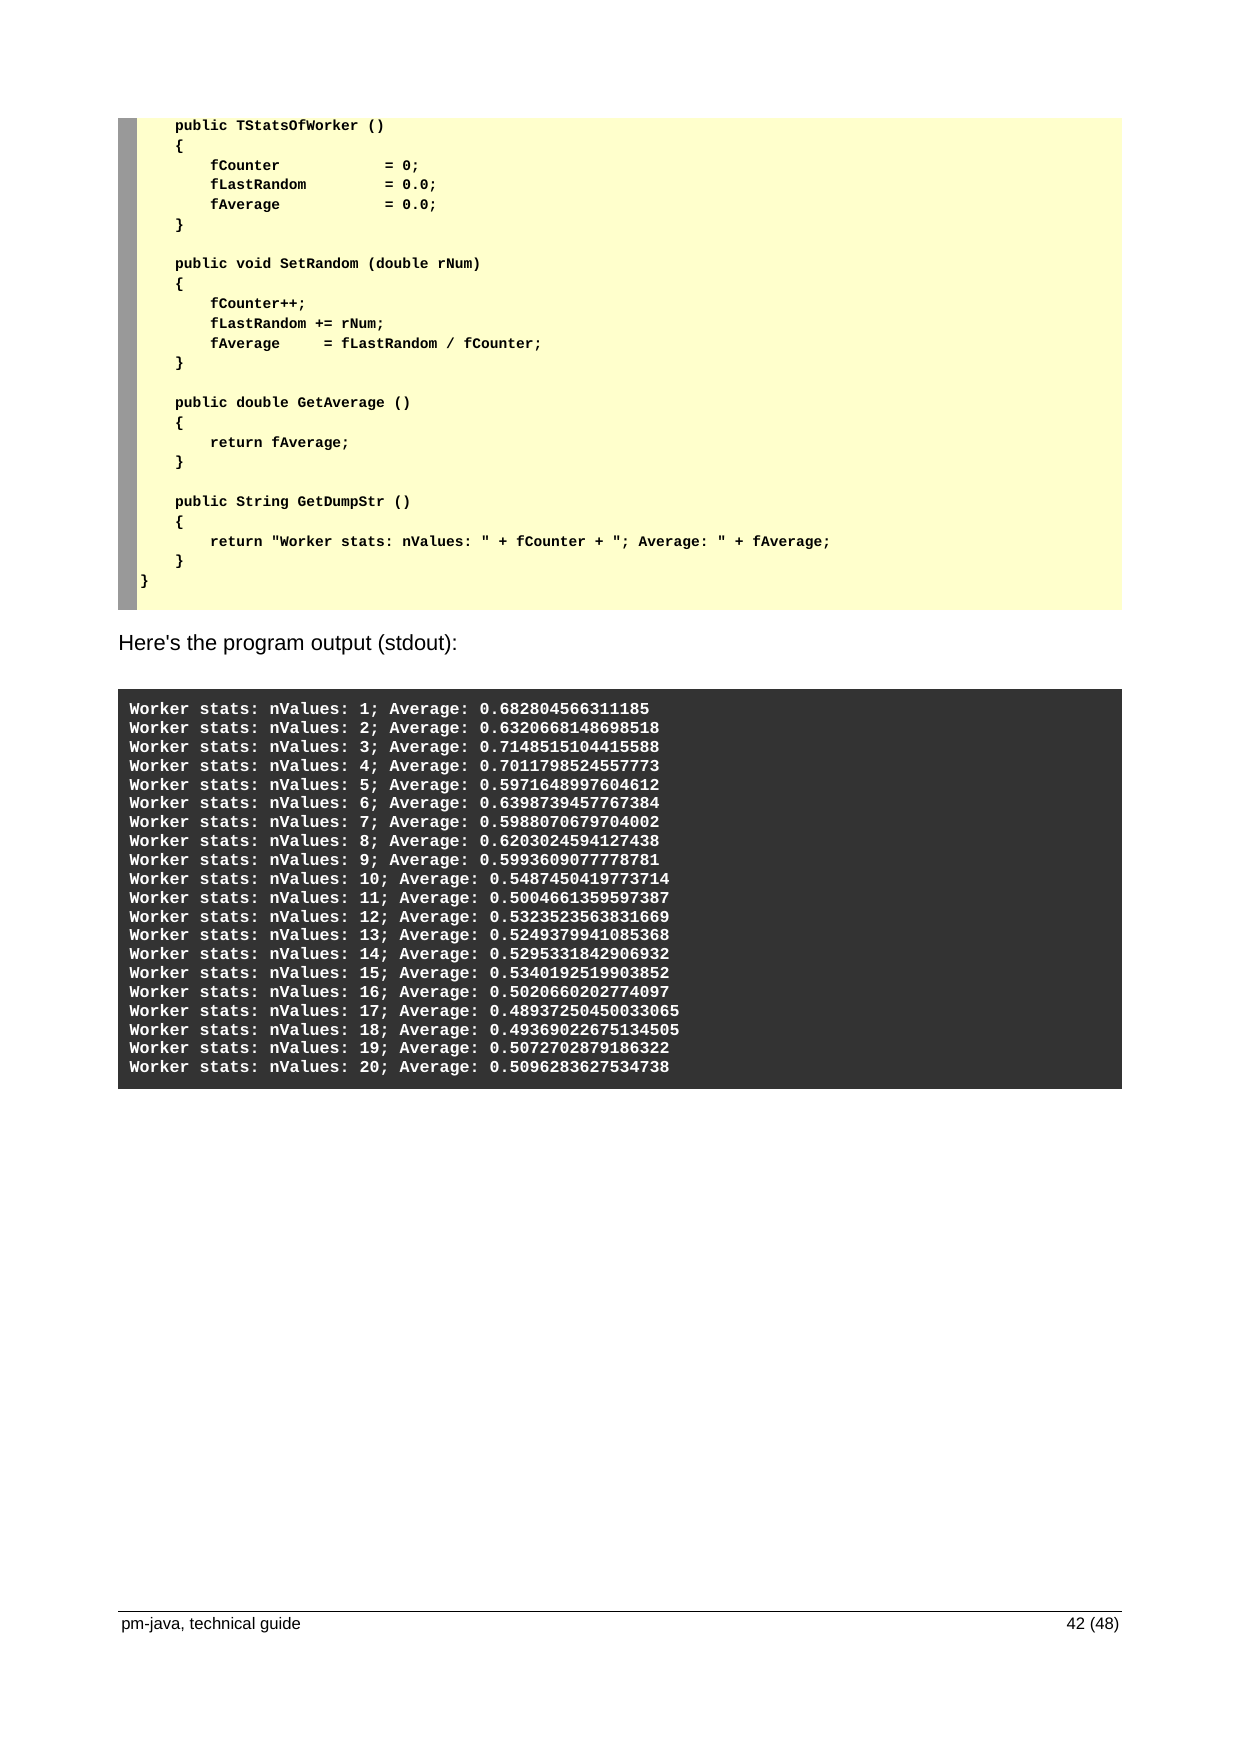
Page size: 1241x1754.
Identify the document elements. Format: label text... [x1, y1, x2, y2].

list public String GetDumpStr () [137, 494, 1122, 511]
list { [137, 514, 1122, 531]
list fAverage = fLastRandom / fCounter; [137, 336, 1122, 352]
list public double GetAverage () [137, 395, 1122, 412]
list { [137, 276, 1122, 293]
list fLastRandom = 0.0; [137, 177, 1122, 194]
list } [137, 454, 1122, 471]
list } [137, 217, 1122, 234]
list return "Worker stats: nValues: " + fCounter + "; Average: " + fAverage; [137, 534, 1122, 550]
list Worker stats: nValues: 18; Average: 0.49369022675134505 [126, 1010, 1114, 1029]
list Worker stats: nValues: 10; Average: 0.5487450419773714 [126, 859, 1114, 878]
list Worker stats: nValues: 17; Average: 0.48937250450033065 [126, 991, 1114, 1010]
list Worker stats: nValues: 11; Average: 0.5004661359597387 [126, 878, 1114, 897]
list Worker stats: nValues: 12; Average: 0.5323523563831669 [126, 897, 1114, 916]
text Here's the program output (stdout): [118, 631, 1122, 655]
list fCounter = 0; [137, 158, 1122, 174]
list public void SetRandom (double rNum) [137, 257, 1122, 273]
list { [137, 138, 1122, 154]
list Worker stats: nValues: 6; Average: 0.6398739457767384 [126, 784, 1114, 803]
list Worker stats: nValues: 9; Average: 0.5993609077778781 [126, 840, 1114, 859]
list fAverage = 0.0; [137, 197, 1122, 214]
list Worker stats: nValues: 16; Average: 0.5020660202774097 [126, 972, 1114, 991]
list { [137, 415, 1122, 432]
list } [137, 356, 1122, 372]
list Worker stats: nValues: 5; Average: 0.5971648997604612 [126, 765, 1114, 784]
list Worker stats: nValues: 8; Average: 0.6203024594127438 [126, 821, 1114, 840]
list Worker stats: nValues: 20; Average: 0.5096283627534738 [126, 1048, 1114, 1081]
list Worker stats: nValues: 3; Average: 0.7148515104415588 [126, 727, 1114, 746]
list public TStatsOfWorker () [137, 118, 1122, 135]
list Worker stats: nValues: 14; Average: 0.5295331842906932 [126, 934, 1114, 953]
list } [137, 573, 1122, 590]
list Worker stats: nValues: 4; Average: 0.7011798524557773 [126, 746, 1114, 765]
list Worker stats: nValues: 19; Average: 0.5072702879186322 [126, 1029, 1114, 1048]
list return fAverage; [137, 435, 1122, 451]
list fCounter++; [137, 296, 1122, 313]
list Worker stats: nValues: 15; Average: 0.5340192519903852 [126, 953, 1114, 972]
list Worker stats: nValues: 13; Average: 0.5249379941085368 [126, 916, 1114, 934]
list Worker stats: nValues: 2; Average: 0.6320668148698518 [126, 708, 1114, 727]
list } [137, 553, 1122, 570]
list fLastRandom += rNum; [137, 316, 1122, 333]
list Worker stats: nValues: 7; Average: 0.5988070679704002 [126, 803, 1114, 821]
list Worker stats: nValues: 1; Average: 0.682804566311185 [126, 698, 1114, 708]
